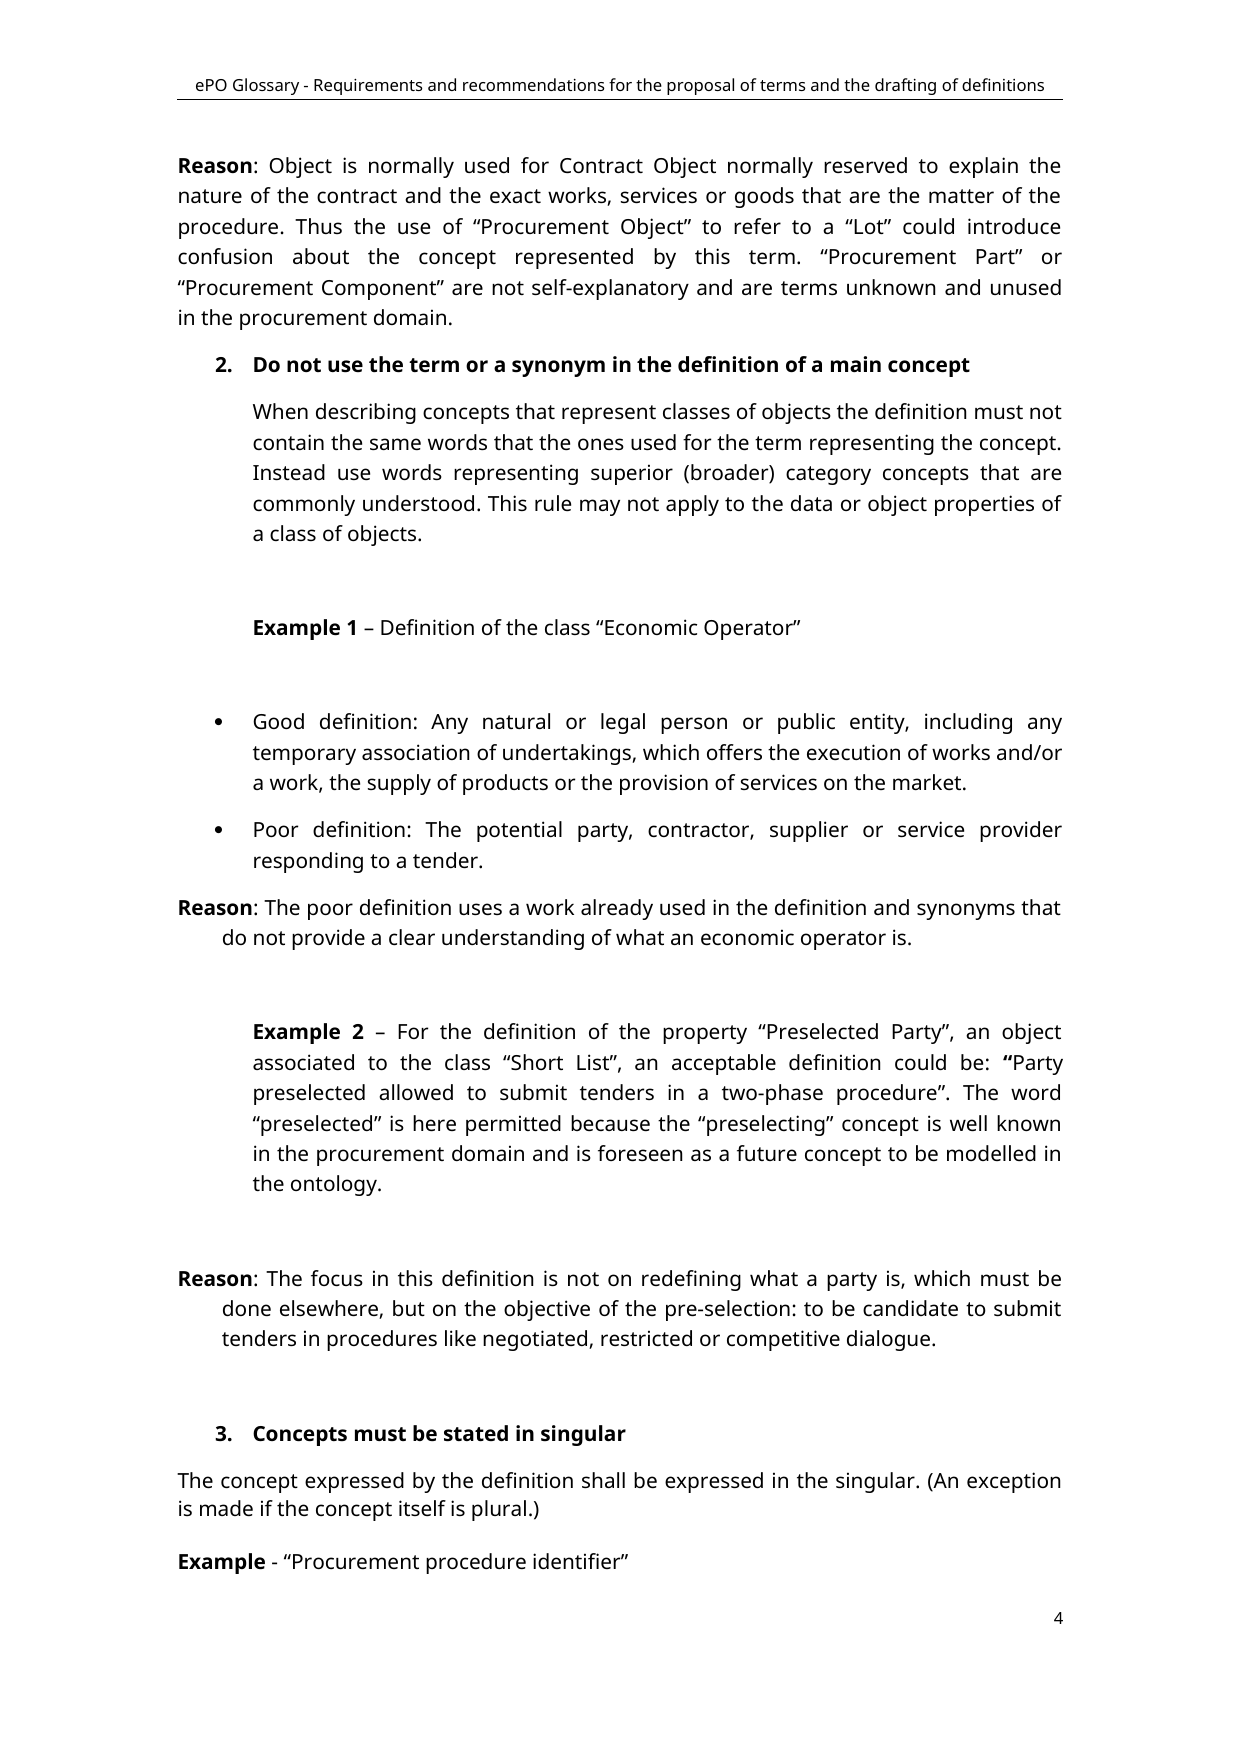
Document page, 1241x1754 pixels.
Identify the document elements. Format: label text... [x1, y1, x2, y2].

list Good definition: Any natural or legal person or public entity, including any temporary association of undertakings, which offers the execution of works and/or a work, the supply of products or the provision of services on the market. [215, 707, 1063, 797]
text The concept expressed by the definition shall be expressed in the singular. (An exception is made if the concept itself is plural.) [177, 1466, 1063, 1523]
text Reason: The poor definition uses a work already used in the definition and synonyms that do not provide a clear understanding of what an economic operator is. [177, 893, 1063, 952]
text Example 1 – Definition of the class “Economic Operator” [252, 613, 1063, 642]
text Example 2 – For the definition of the property “Preselected Party”, an object associated to the class “Short List”, an acceptable definition could be: “Party preselected allowed to submit tenders in a two-phase procedure”. The word “preselected” is here permitted because the “preselecting” concept is well known in the procurement domain and is foreseen as a future concept to be modelled in the ontology. [252, 1017, 1063, 1198]
text Example - “Procurement procedure identifier” [177, 1547, 1063, 1576]
list Concepts must be stated in singular [215, 1419, 1063, 1447]
text When describing concepts that represent classes of objects the definition must not contain the same words that the ones used for the term representing the concept. Instead use words representing superior (broader) category concepts that are commonly understood. This rule may not apply to the data or object properties of a class of objects. [252, 397, 1063, 548]
list Poor definition: The potential party, contractor, supplier or service provider responding to a tender. [215, 815, 1063, 874]
text Reason: Object is normally used for Contract Object normally reserved to explain the nature of the contract and the exact works, services or goods that are the matter of the procedure. Thus the use of “Procurement Object” to refer to a “Lot” could introduce confusion about the concept represented by this term. “Procurement Part” or “Procurement Component” are not self-explanatory and are terms unknown and unused in the procurement domain. [177, 151, 1063, 332]
list Do not use the term or a synonym in the definition of a main concept [215, 350, 1063, 379]
text Reason: The focus in this definition is not on redefining what a party is, which must be done elsewhere, but on the objective of the pre-selection: to be candidate to submit tenders in procedures like negotiated, restricted or competitive dialogue. [177, 1264, 1063, 1353]
